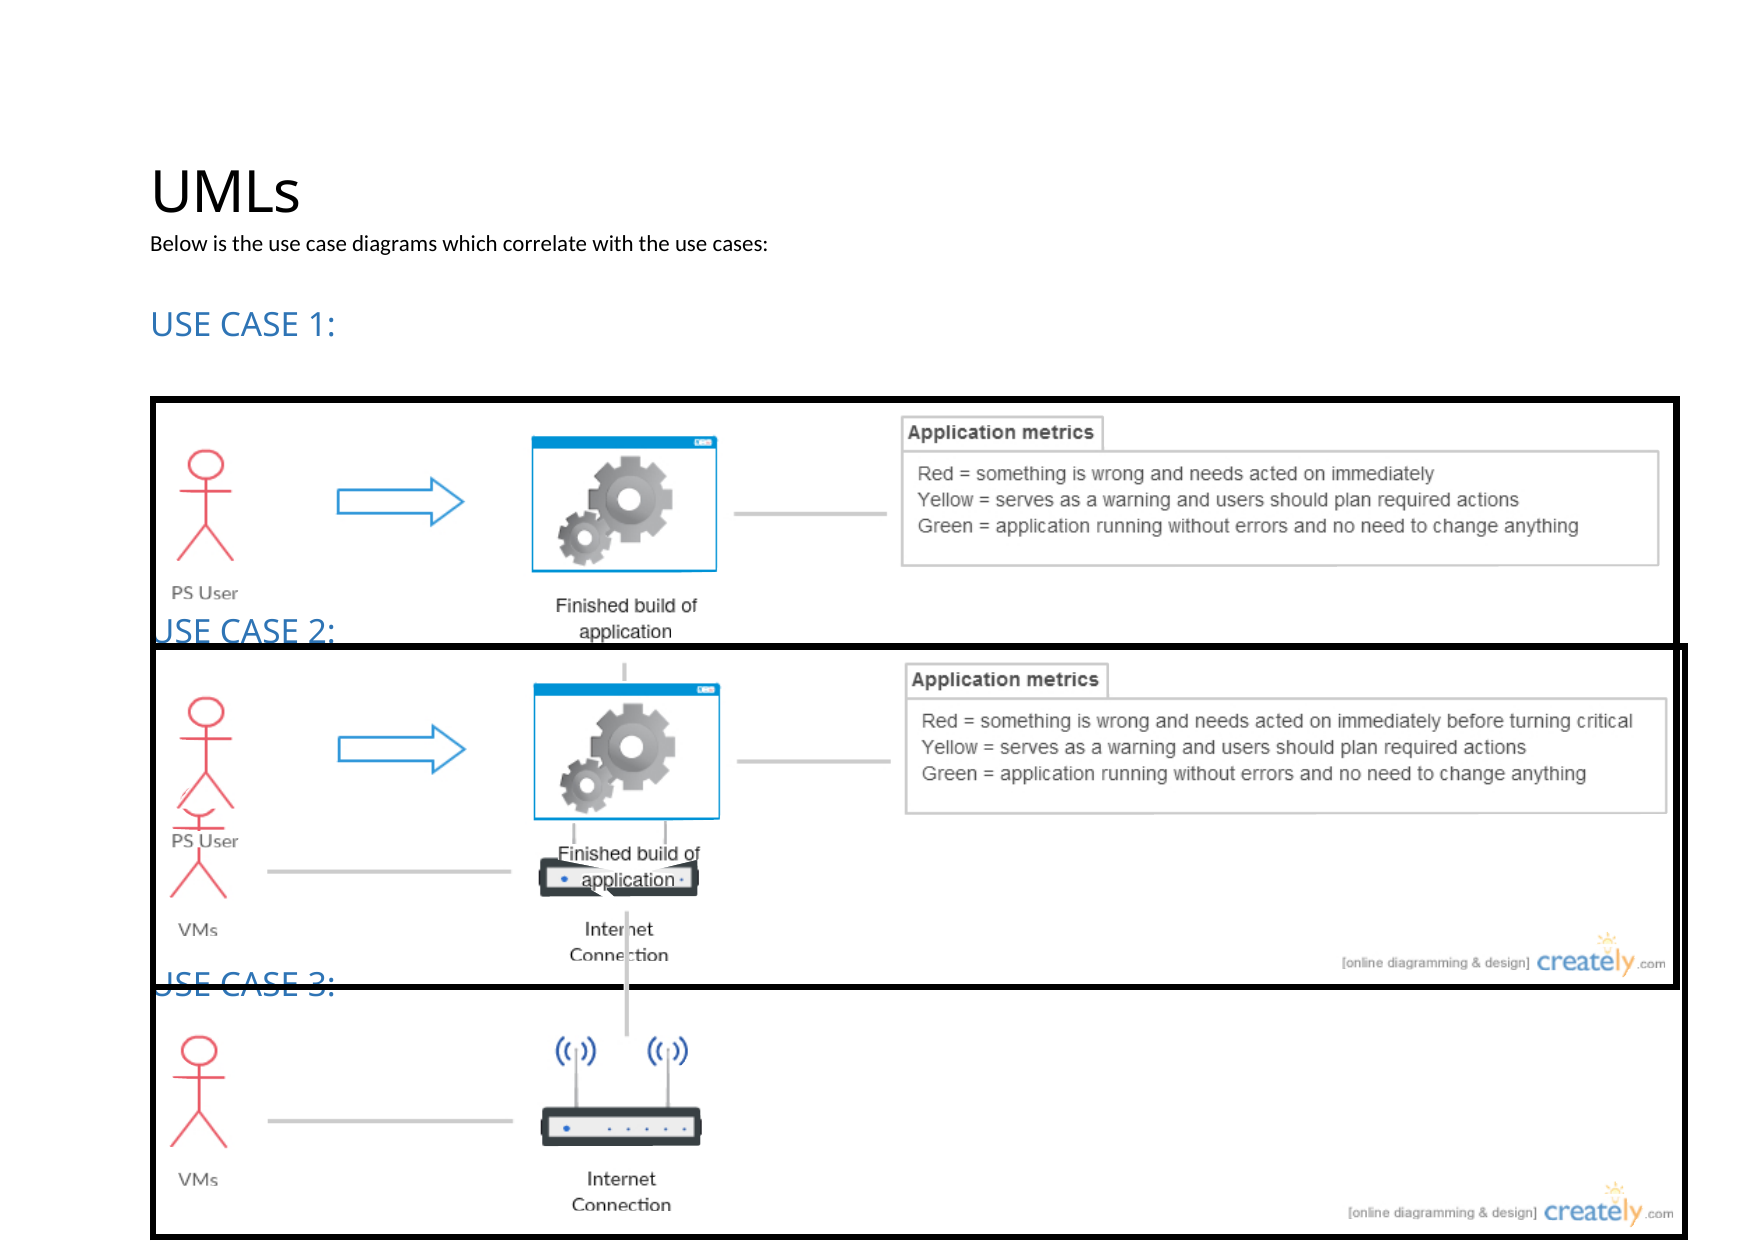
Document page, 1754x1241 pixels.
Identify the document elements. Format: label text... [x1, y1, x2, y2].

subtitle USE CASE 3: [630, 990, 1604, 1007]
subtitle USE CASE 3: [630, 961, 1604, 984]
subtitle USE CASE 3: [156, 961, 623, 984]
subtitle USE CASE 2: [615, 650, 1604, 654]
title UMLs [150, 150, 1604, 229]
subtitle USE CASE 2: [156, 650, 608, 654]
subtitle USE CASE 2: [213, 567, 1604, 643]
subtitle USE CASE 3: [156, 990, 623, 1007]
subtitle USE CASE 2: [156, 514, 610, 643]
subtitle USE CASE 1: [150, 301, 1604, 346]
text Below is the use case diagrams which correlate with the use cases: [150, 229, 1604, 257]
